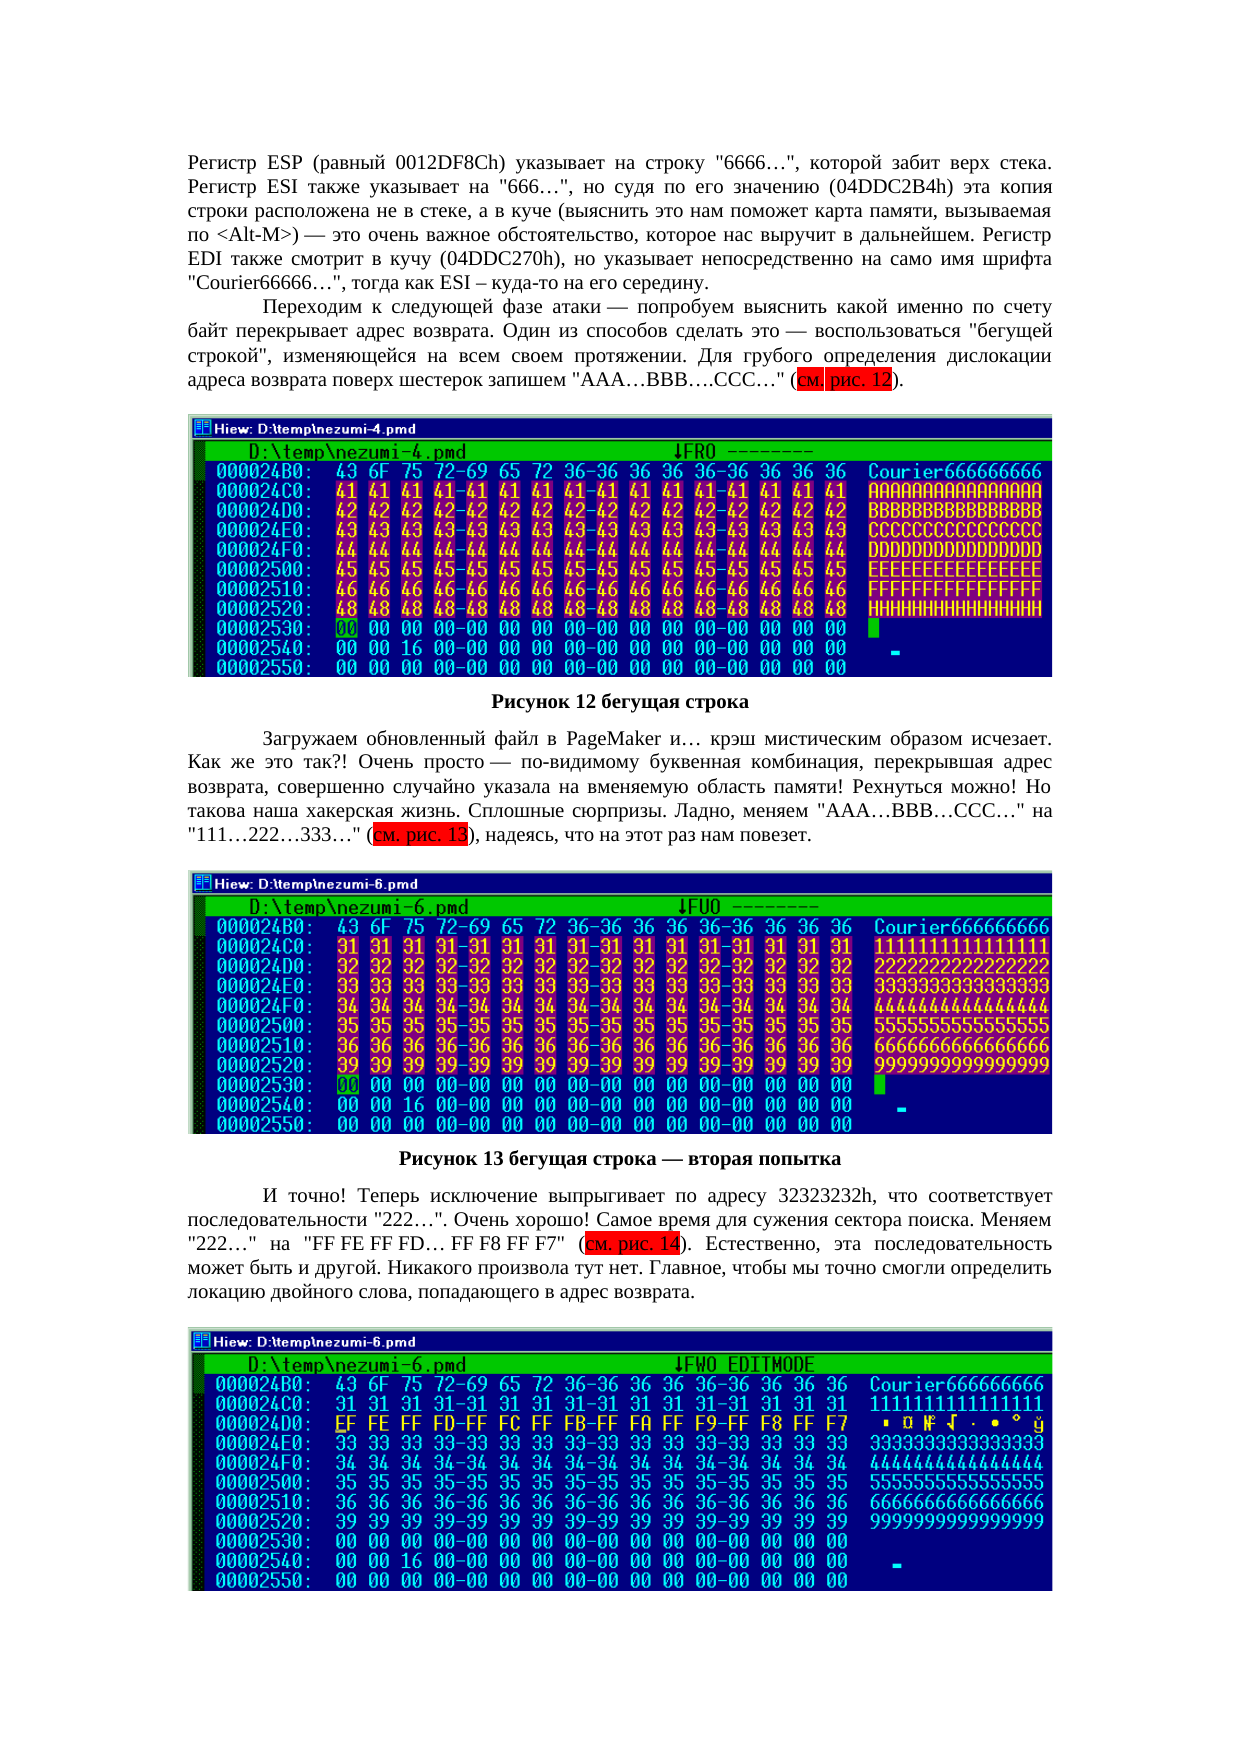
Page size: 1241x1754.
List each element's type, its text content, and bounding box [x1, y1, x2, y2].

text И точно! Теперь исключение выпрыгивает по адресу 32323232h, что соответствует последовательности "222…". Очень хорошо! Самое время для сужения сектора поиска. Меняем "222…" на "FF FE FF FD… FF F8 FF F7" (см. рис. 14). Естественно, эта последовательность может быть и другой. Никакого произвола тут нет. Главное, чтобы мы точно смогли определить локацию двойного слова, попадающего в адрес возврата. [187, 1183, 1053, 1303]
picture [188, 414, 1053, 677]
text Рисунок 12 бегущая строка [187, 689, 1053, 713]
text Загружаем обновленный файл в PageMaker и… крэш мистическим образом исчезает. Как же это так?! Очень просто — по-видимому буквенная комбинация, перекрывшая адрес возврата, совершенно случайно указала на вменяемую область памяти! Рехнуться можно! Но такова наша хакерская жизнь. Сплошные сюрпризы. Ладно, меняем "AAA…BBB…CCC…" на "111…222…333…" (см. рис. 13), надеясь, что на этот раз нам повезет. [187, 725, 1053, 846]
picture [188, 870, 1053, 1134]
text Переходим к следующей фазе атаки — попробуем выяснить какой именно по счету байт перекрывает адрес возврата. Один из способов сделать это — воспользоваться "бегущей строкой", изменяющейся на всем своем протяжении. Для грубого определения дислокации адреса возврата поверх шестерок запишем "AAA…BBB….CCC…" (см. рис. 12). [187, 294, 1053, 391]
text Рисунок 13 бегущая строка — вторая попытка [187, 1146, 1053, 1170]
text Регистр ESP (равный 0012DF8Ch) указывает на строку "6666…", которой забит верх стека. Регистр ESI также указывает на "666…", но судя по его значению (04DDC2B4h) эта копия строки расположена не в стеке, а в куче (выяснить это нам поможет карта памяти, вызываемая по <Alt-M>) — это очень важное обстоятельство, которое нас выручит в дальнейшем. Регистр EDI также смотрит в кучу (04DDC270h), но указывает непосредственно на само имя шрифта "Courier66666…", тогда как ESI – куда-то на его середину. [187, 150, 1053, 294]
picture [187, 1327, 1053, 1591]
